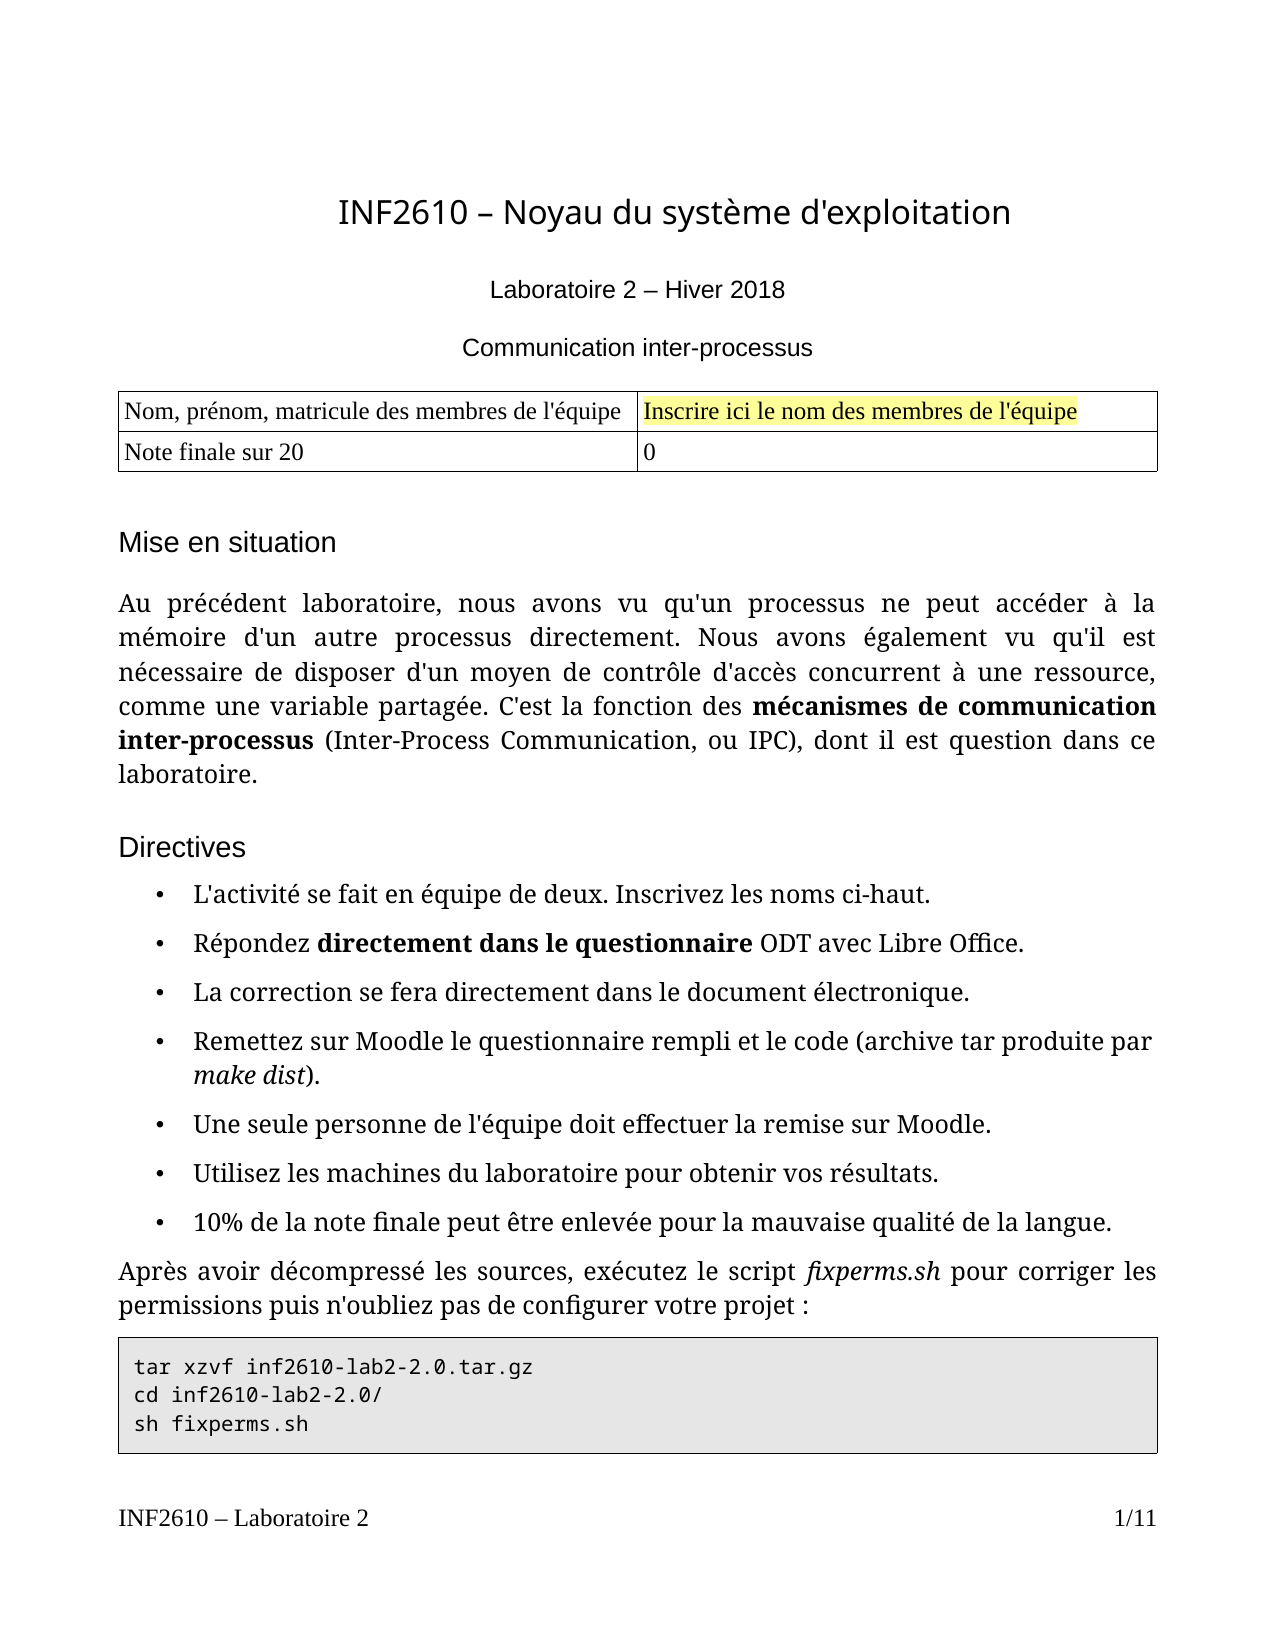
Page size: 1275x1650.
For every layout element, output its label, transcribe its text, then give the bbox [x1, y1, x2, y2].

list La correction se fera directement dans le document électronique. [156, 974, 1157, 1009]
list Utilisez les machines du laboratoire pour obtenir vos résultats. [156, 1156, 1157, 1190]
list Remettez sur Moodle le questionnaire rempli et le code (archive tar produite par make dist). [156, 1024, 1157, 1092]
text Communication inter-processus [118, 333, 1157, 362]
list Une seule personne de l'équipe doit effectuer la remise sur Moodle. [156, 1107, 1157, 1141]
table_cell Note finale sur 20 [119, 432, 637, 471]
list 10% de la note finale peut être enlevée pour la mauvaise qualité de la langue. [156, 1205, 1157, 1239]
table_cell 0 [638, 432, 1157, 471]
subtitle Mise en situation [118, 525, 1157, 558]
table_header Nom, prénom, matricule des membres de l'équipe [119, 392, 637, 431]
text tar xzvf inf2610-lab2-2.0.tar.gz [119, 1338, 1157, 1366]
text Laboratoire 2 – Hiver 2018 [118, 276, 1157, 304]
text Après avoir décompressé les sources, exécutez le script fixperms.sh pour corriger les permissions puis n'oubliez pas de configurer votre projet : [118, 1254, 1157, 1322]
text Au précédent laboratoire, nous avons vu qu'un processus ne peut accéder à la mémoire d'un autre processus directement. Nous avons également vu qu'il est nécessaire de disposer d'un moyen de contrôle d'accès concurrent à une ressource, comme une variable partagée. C'est la fonction des mécanismes de communication inter-processus (Inter-Process Communication, ou IPC), dont il est question dans ce laboratoire. [118, 586, 1157, 790]
text cd inf2610-lab2-2.0/ [119, 1366, 1157, 1394]
text sh fixperms.sh [119, 1394, 1157, 1453]
table_header Inscrire ici le nom des membres de l'équipe [638, 392, 1157, 431]
list L'activité se fait en équipe de deux. Inscrivez les noms ci-haut. [156, 876, 1157, 911]
list Répondez directement dans le questionnaire ODT avec Libre Office. [156, 926, 1157, 959]
subtitle Directives [118, 830, 1157, 864]
list INF2610 – Noyau du système d'exploitation [156, 189, 1157, 234]
